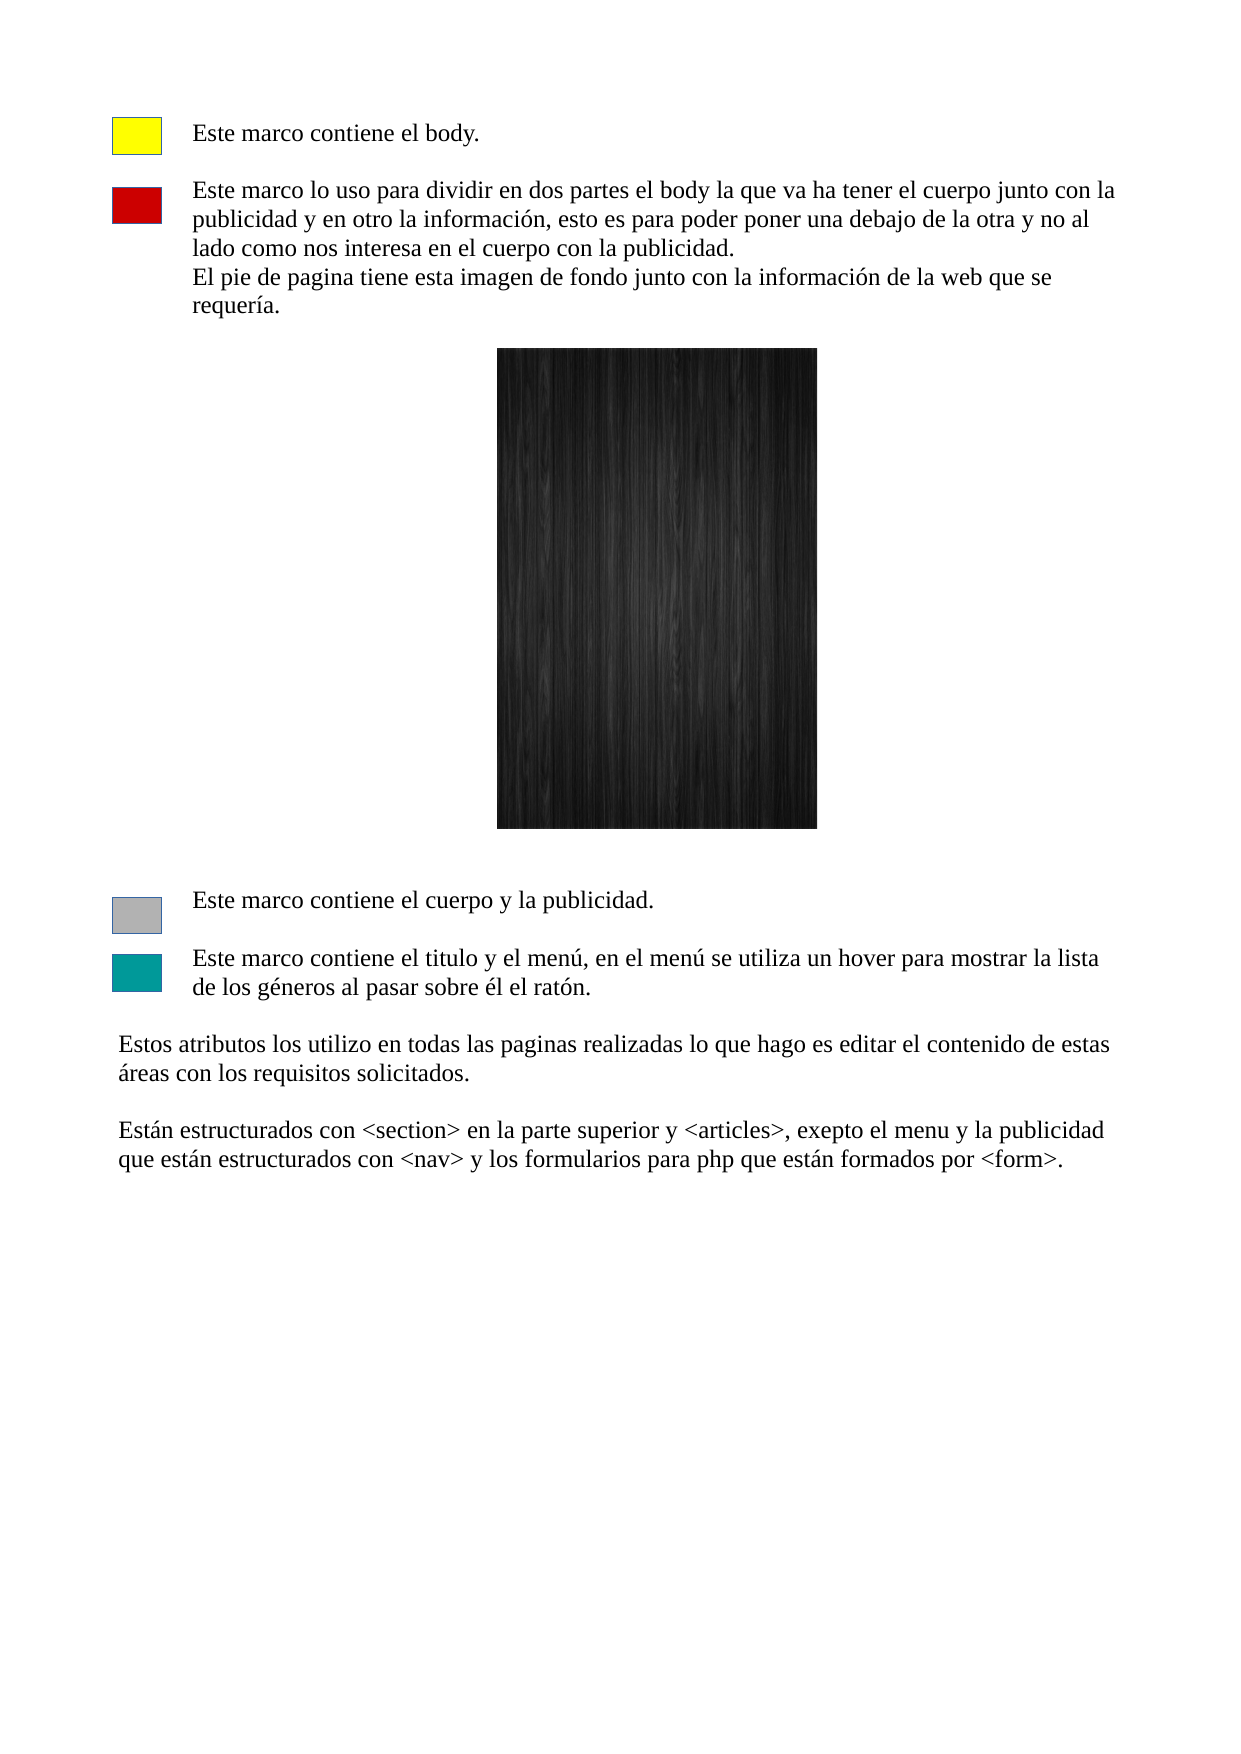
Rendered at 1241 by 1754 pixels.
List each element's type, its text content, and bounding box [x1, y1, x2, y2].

picture [497, 348, 818, 829]
text Este marco contiene el body. [192, 118, 1122, 147]
text Este marco contiene el titulo y el menú, en el menú se utiliza un hover para mostrar la lista de los géneros al pasar sobre él el ratón. [192, 943, 1122, 1001]
text Este marco contiene el cuerpo y la publicidad. [192, 886, 1122, 914]
text Este marco lo uso para dividir en dos partes el body la que va ha tener el cuerpo junto con la publicidad y en otro la información, esto es para poder poner una debajo de la otra y no al lado como nos interesa en el cuerpo con la publicidad. [192, 176, 1122, 262]
text El pie de pagina tiene esta imagen de fondo junto con la información de la web que se requería. [192, 262, 1122, 319]
text Están estructurados con <section> en la parte superior y <articles>, exepto el menu y la publicidad que están estructurados con <nav> y los formularios para php que están formados por <form>. [118, 1116, 1122, 1173]
text Estos atributos los utilizo en todas las paginas realizadas lo que hago es editar el contenido de estas áreas con los requisitos solicitados. [118, 1029, 1122, 1087]
